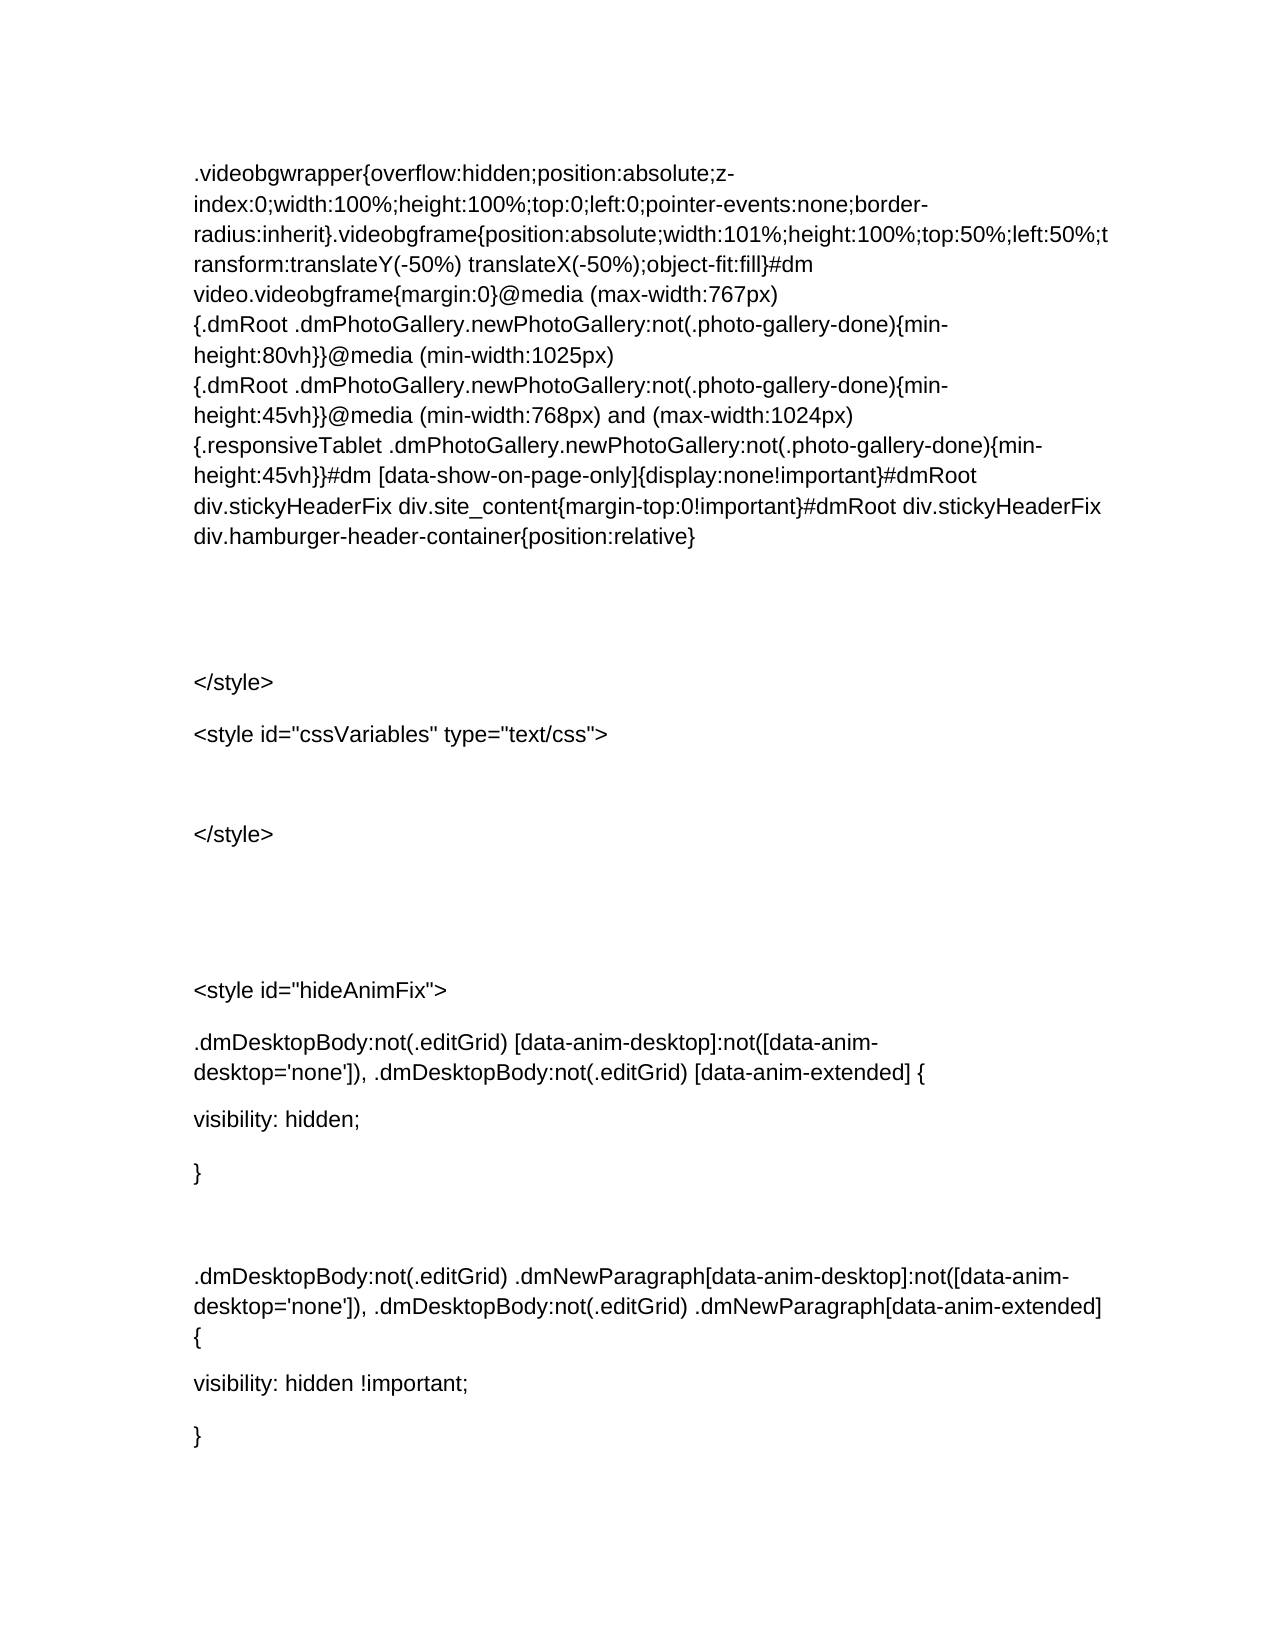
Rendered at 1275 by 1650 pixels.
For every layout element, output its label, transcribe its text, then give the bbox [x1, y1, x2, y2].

table_cell <style id="hideAnimFix"> [183, 967, 1125, 1019]
table_cell [150, 1148, 183, 1200]
table_cell [183, 863, 1125, 914]
table_cell [150, 915, 183, 967]
table_cell [183, 607, 1125, 659]
table_cell [150, 1360, 183, 1412]
table_cell [150, 607, 183, 659]
table_cell [183, 1200, 1125, 1252]
table_cell [150, 863, 183, 914]
table_cell .dmDesktopBody:not(.editGrid) [data-anim-desktop]:not([data-anim-desktop='none']), .dmDesktopBody:not(.editGrid) [data-anim-extended] { [183, 1019, 1125, 1096]
table_cell .dmDesktopBody:not(.editGrid) .dmNewParagraph[data-anim-desktop]:not([data-anim-desktop='none']), .dmDesktopBody:not(.editGrid) .dmNewParagraph[data-anim-extended] { [183, 1252, 1125, 1360]
table_cell [150, 1019, 183, 1096]
table_cell visibility: hidden !important; [183, 1360, 1125, 1412]
table_cell } [183, 1148, 1125, 1200]
table_cell [150, 1200, 183, 1252]
table_cell [150, 150, 183, 560]
table_cell [150, 763, 183, 810]
table_cell [183, 915, 1125, 967]
table_cell </style> [183, 659, 1125, 711]
table_cell .videobgwrapper{overflow:hidden;position:absolute;z-index:0;width:100%;height:100%;top:0;left:0;pointer-events:none;border-radius:inherit}.videobgframe{position:absolute;width:101%;height:100%;top:50%;left:50%;transform:translateY(-50%) translateX(-50%);object-fit:fill}#dm video.videobgframe{margin:0}@media (max-width:767px){.dmRoot .dmPhotoGallery.newPhotoGallery:not(.photo-gallery-done){min-height:80vh}}@media (min-width:1025px){.dmRoot .dmPhotoGallery.newPhotoGallery:not(.photo-gallery-done){min-height:45vh}}@media (min-width:768px) and (max-width:1024px){.responsiveTablet .dmPhotoGallery.newPhotoGallery:not(.photo-gallery-done){min-height:45vh}}#dm [data-show-on-page-only]{display:none!important}#dmRoot div.stickyHeaderFix div.site_content{margin-top:0!important}#dmRoot div.stickyHeaderFix div.hamburger-header-container{position:relative} [183, 150, 1125, 560]
table_cell [150, 967, 183, 1019]
table_cell } [183, 1412, 1125, 1464]
table_cell [150, 1252, 183, 1360]
table_cell visibility: hidden; [183, 1096, 1125, 1148]
table_cell [183, 560, 1125, 607]
table_cell </style> [183, 810, 1125, 862]
table_cell [150, 1412, 183, 1464]
table_cell [150, 711, 183, 763]
table_cell [150, 659, 183, 711]
table_cell [150, 560, 183, 607]
table_cell [150, 1096, 183, 1148]
table_cell [183, 763, 1125, 810]
table_cell [150, 810, 183, 862]
table_cell <style id="cssVariables" type="text/css"> [183, 711, 1125, 763]
